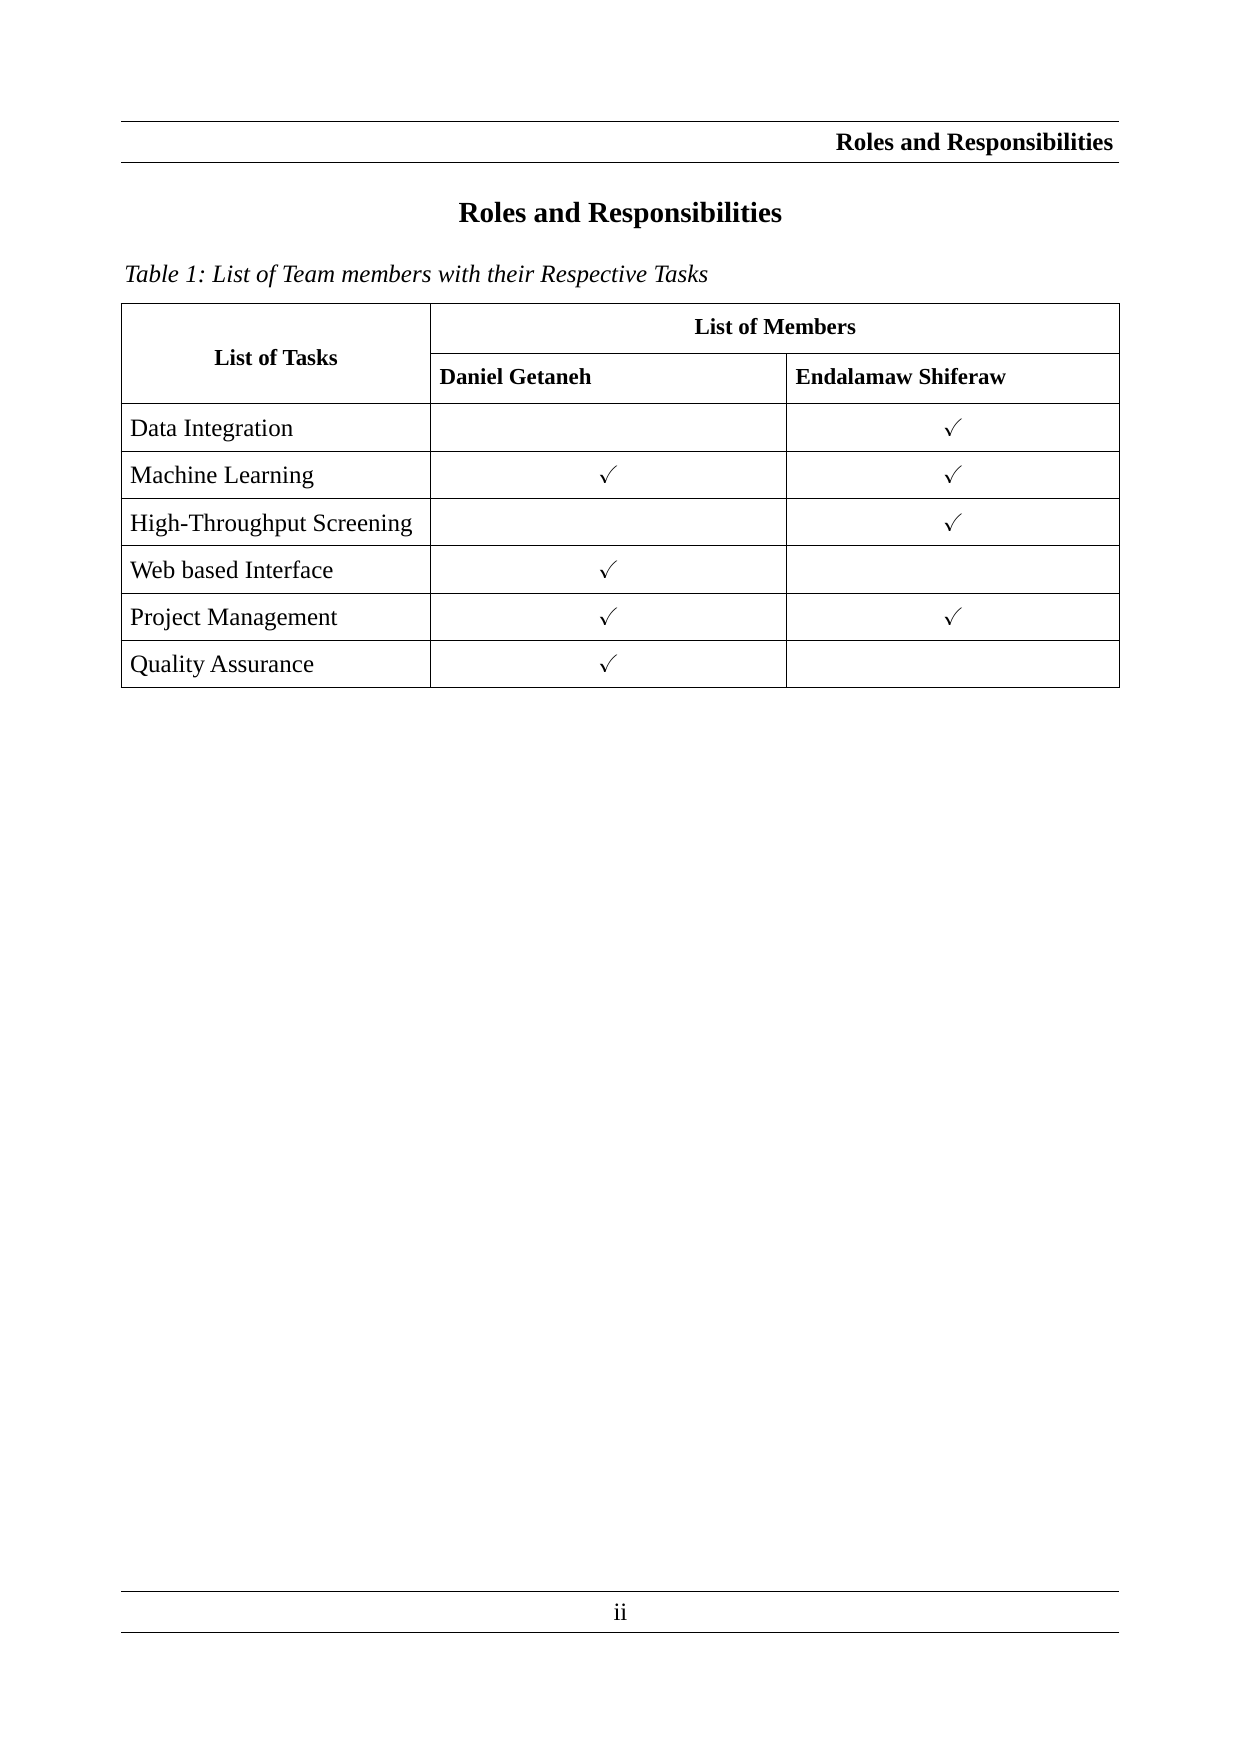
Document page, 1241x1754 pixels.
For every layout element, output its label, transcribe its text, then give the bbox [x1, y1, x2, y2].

text Table 1: List of Team members with their Respective Tasks [121, 256, 1119, 291]
table_cell [787, 546, 1119, 592]
table_cell ✓ [787, 594, 1119, 640]
table_cell ✓ [787, 499, 1119, 545]
subtitle Roles and Responsibilities [121, 192, 1119, 229]
table_cell [431, 404, 786, 451]
table_cell High-Throughput Screening [122, 499, 430, 545]
table_cell Machine Learning [122, 452, 430, 498]
table_cell ✓ [431, 452, 786, 498]
table_cell [787, 641, 1119, 687]
table_cell ✓ [431, 594, 786, 640]
table_cell Daniel Getaneh [431, 354, 786, 403]
table_cell Data Integration [122, 404, 430, 451]
table_cell ✓ [787, 404, 1119, 451]
table_cell Endalamaw Shiferaw [787, 354, 1119, 403]
table_cell [431, 499, 786, 545]
table_cell Quality Assurance [122, 641, 430, 687]
table_header List of Members [431, 304, 1119, 353]
table_cell ✓ [431, 546, 786, 592]
table_cell ✓ [431, 641, 786, 687]
table_cell Project Management [122, 594, 430, 640]
table_header List of Tasks [122, 304, 430, 403]
table_cell Web based Interface [122, 546, 430, 592]
table_cell ✓ [787, 452, 1119, 498]
